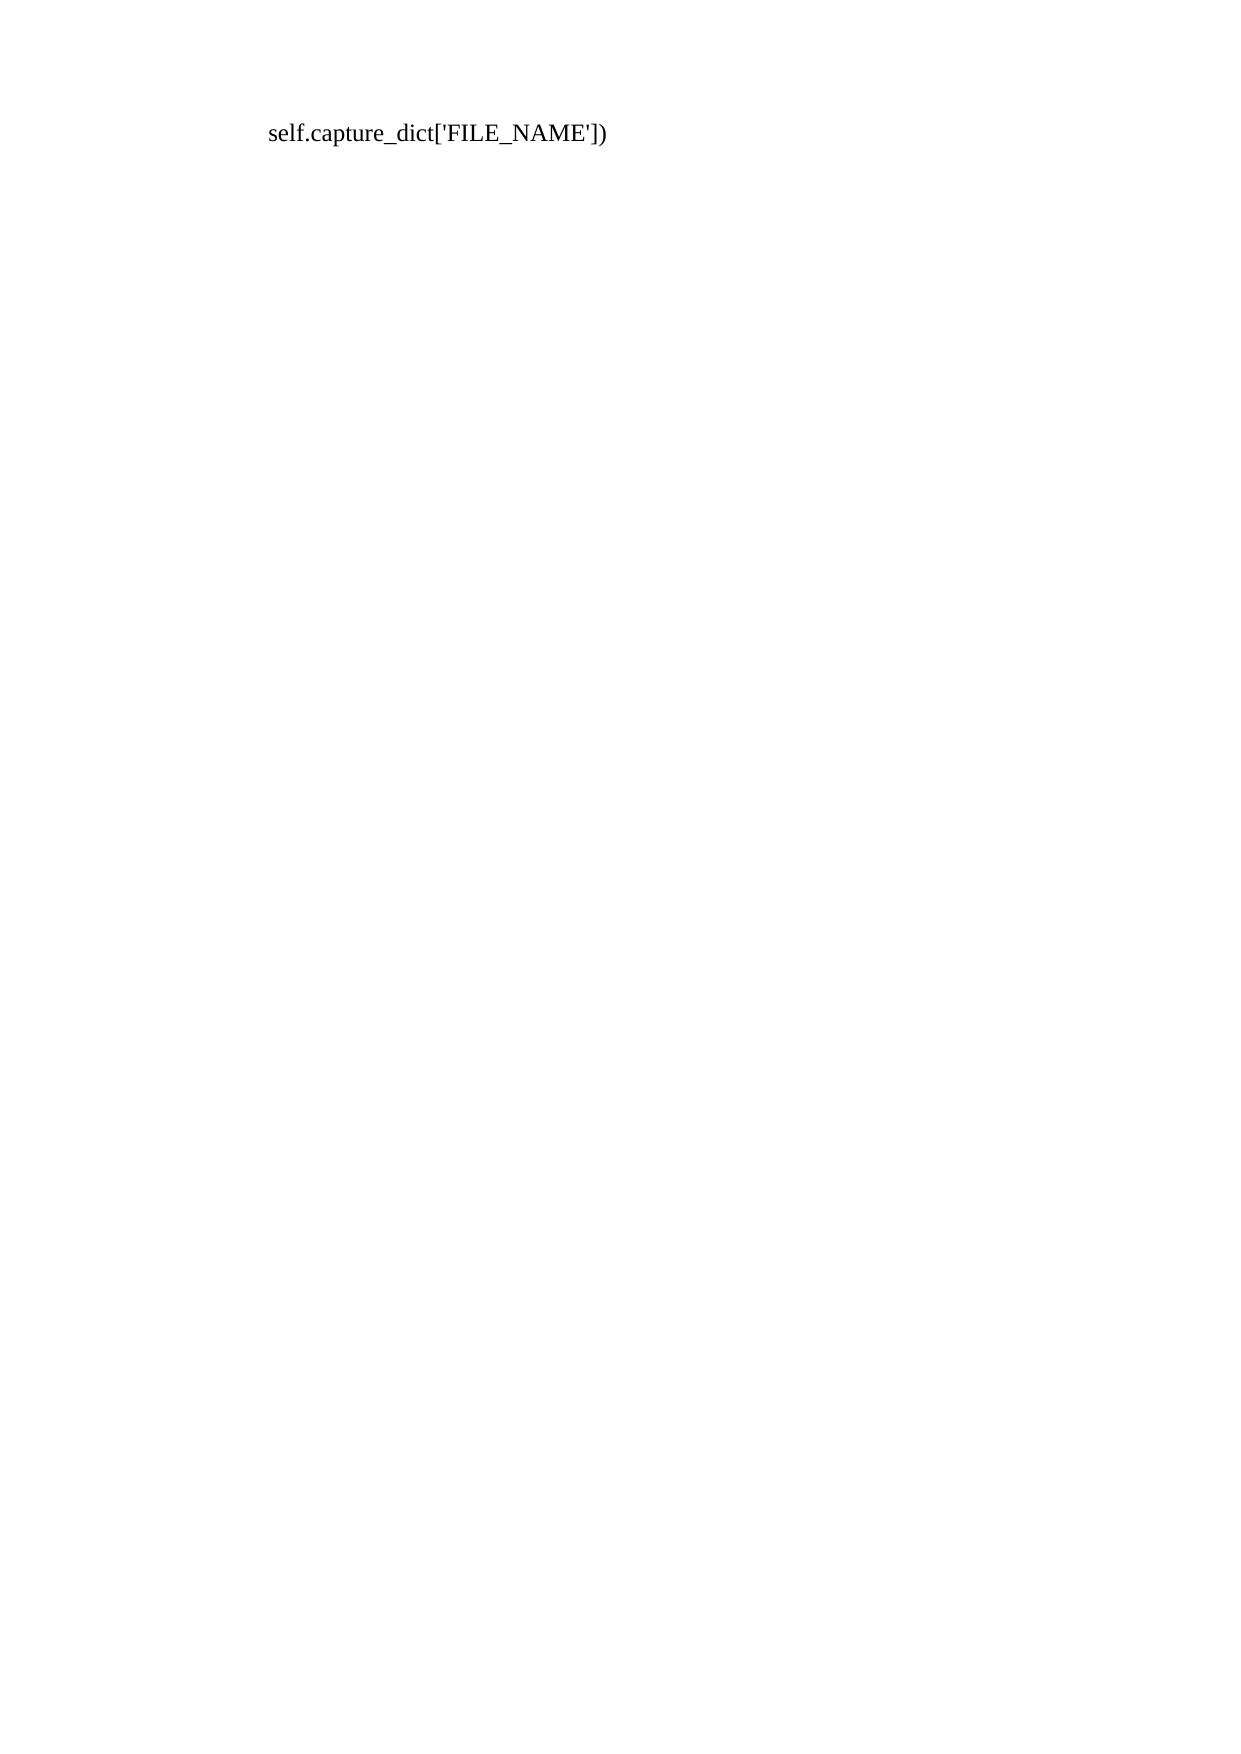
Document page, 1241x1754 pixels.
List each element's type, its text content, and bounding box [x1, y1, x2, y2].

text self.capture_dict['FILE_NAME']) [118, 118, 1122, 147]
